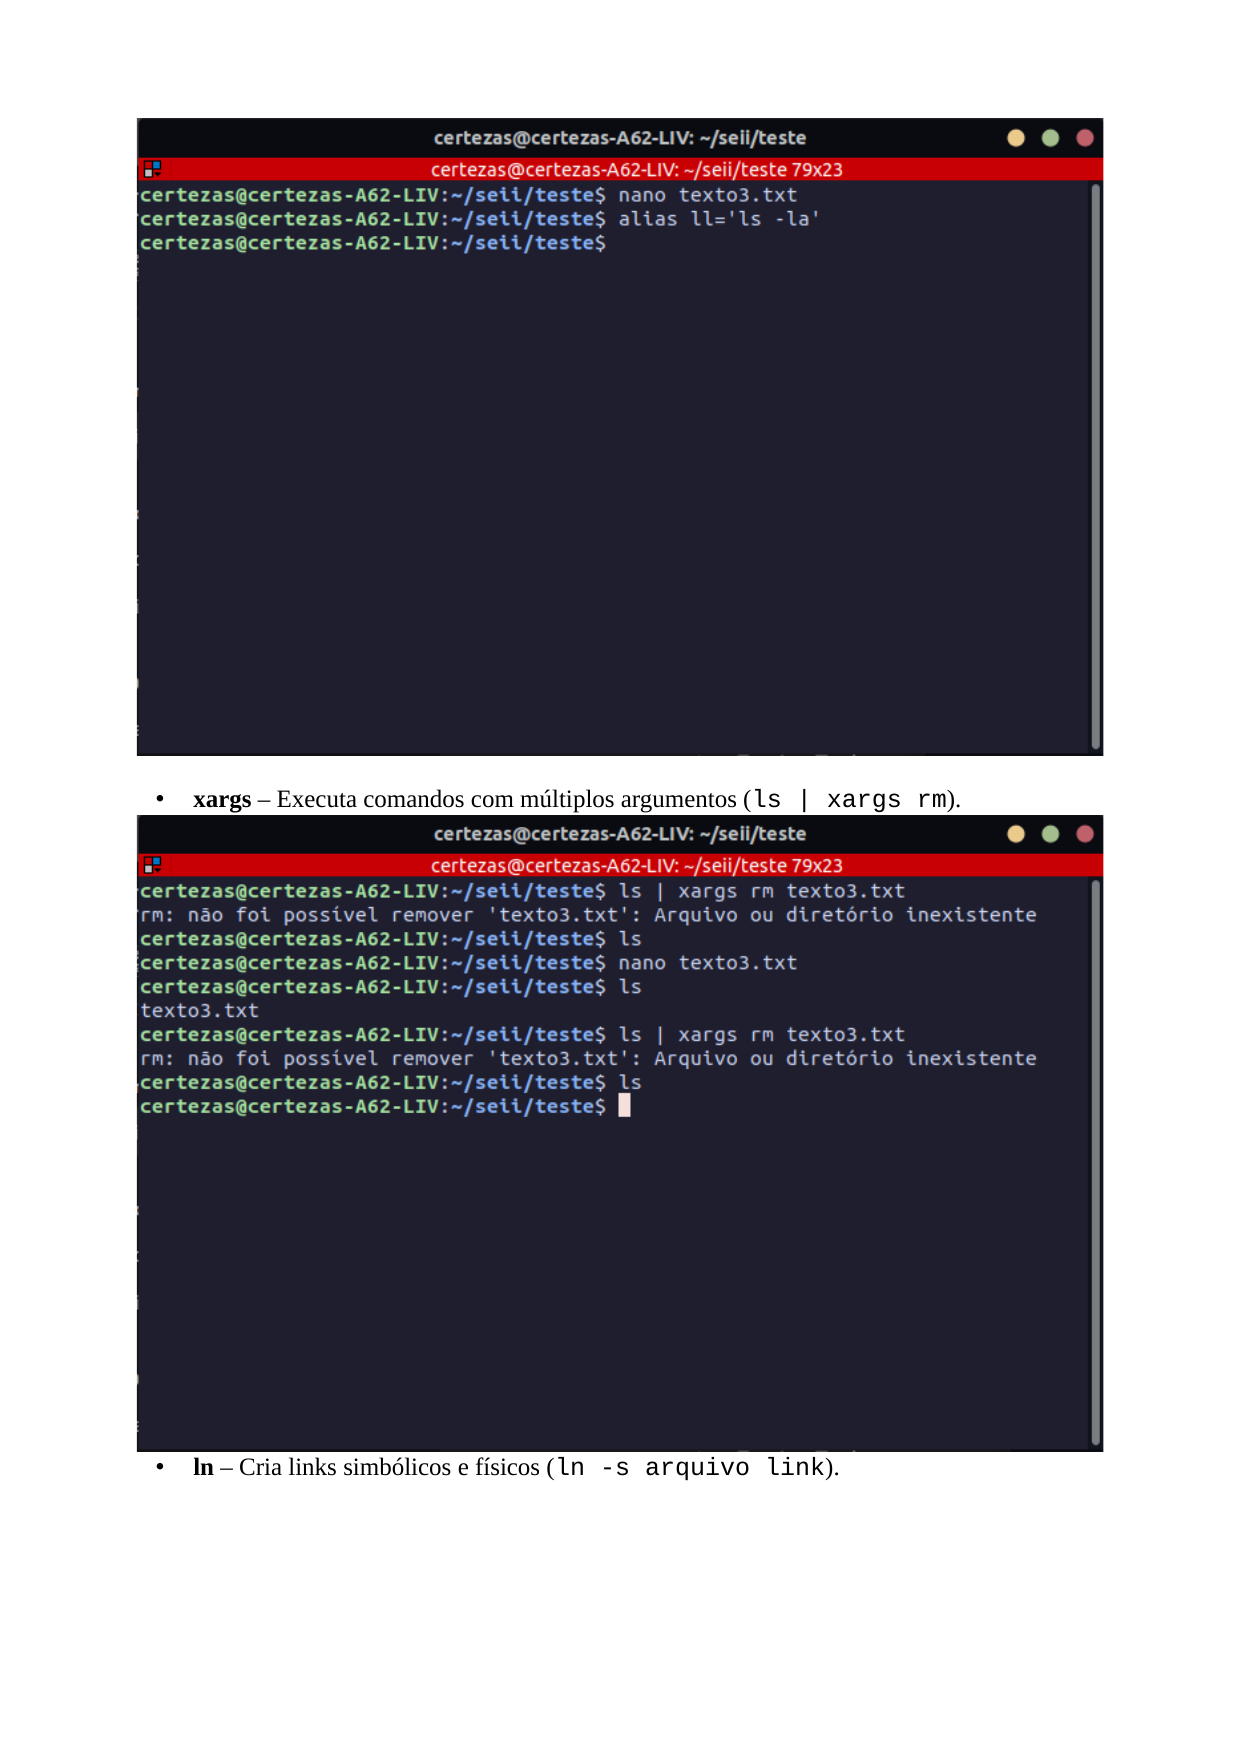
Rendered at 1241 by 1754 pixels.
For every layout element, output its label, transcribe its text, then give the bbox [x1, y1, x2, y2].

picture [136, 815, 1104, 1452]
list ln – Cria links simbólicos e físicos (ln -s arquivo link). [156, 1117, 1122, 1483]
list xargs – Executa comandos com múltiplos argumentos (ls | xargs rm). [156, 784, 1122, 815]
picture [136, 118, 1104, 756]
